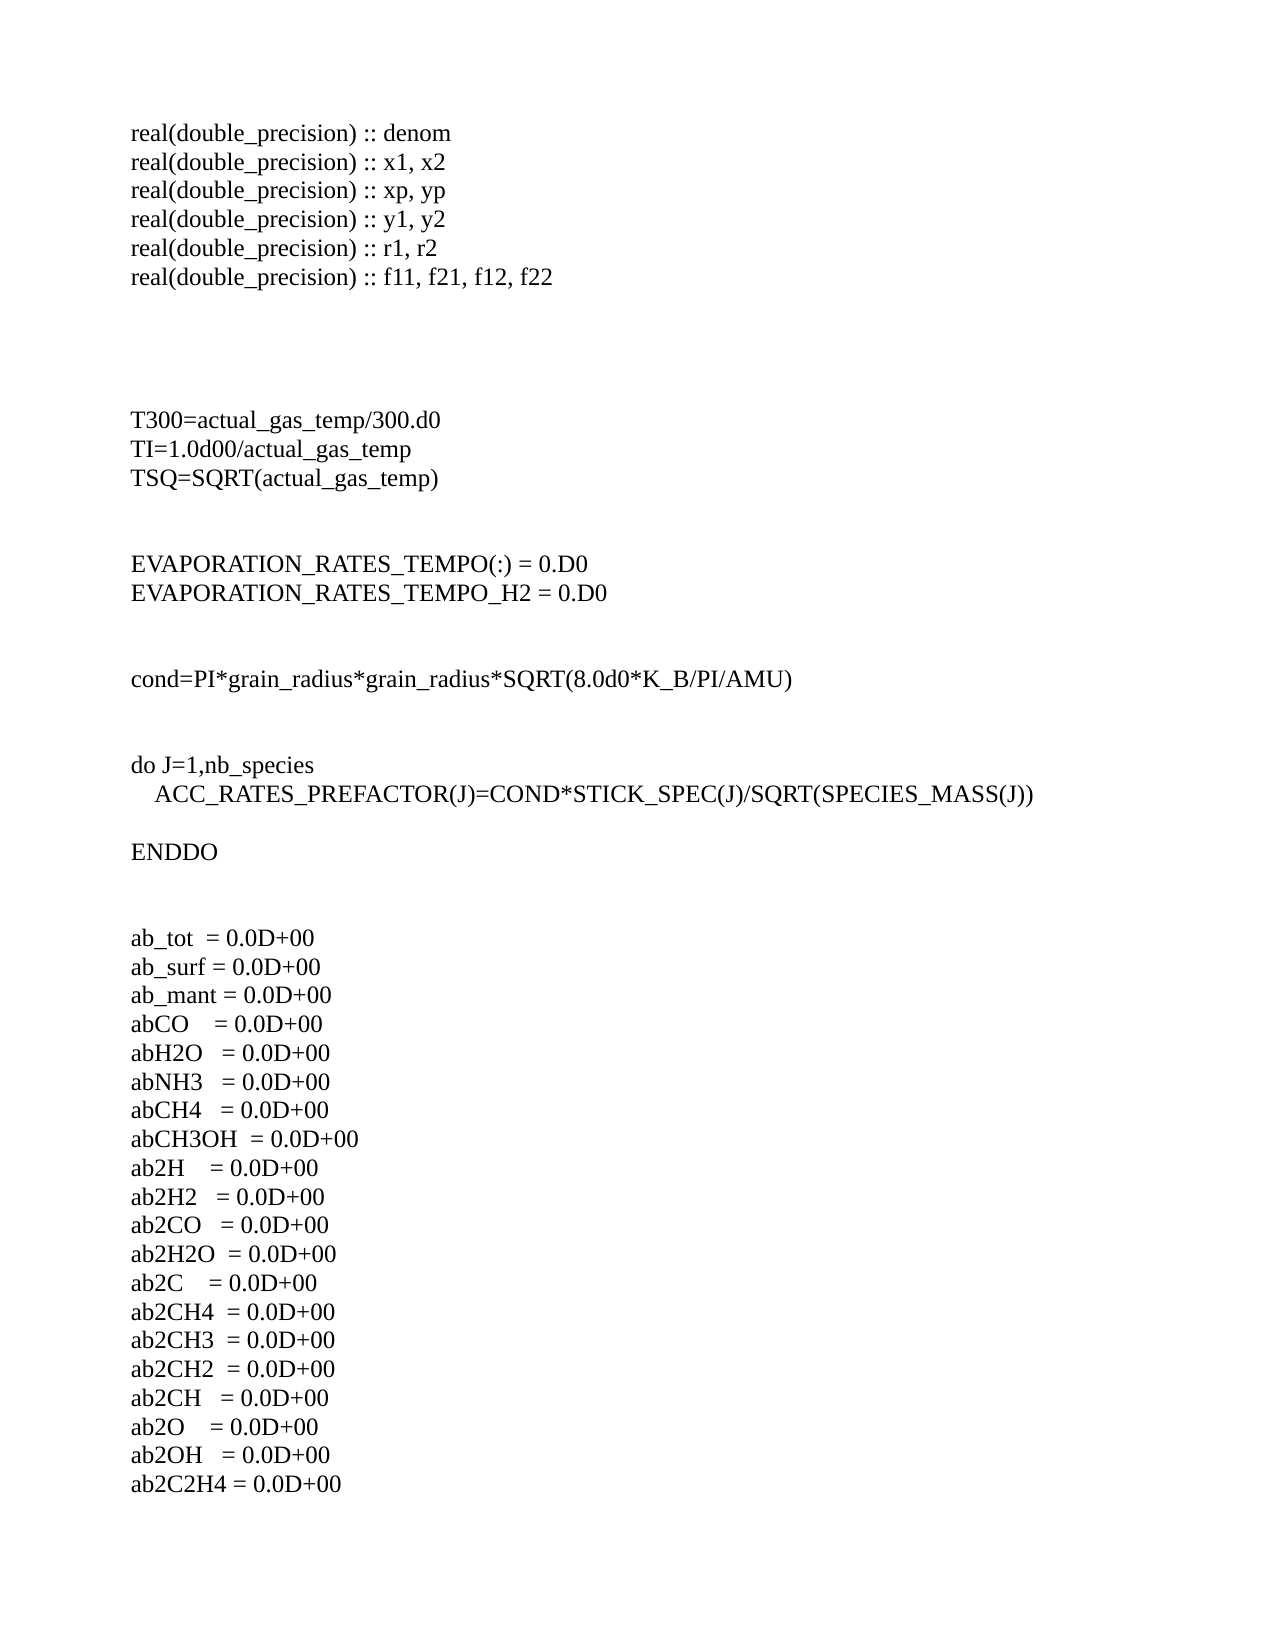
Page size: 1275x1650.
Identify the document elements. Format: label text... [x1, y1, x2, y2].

text ab2H2O = 0.0D+00 [118, 1239, 1157, 1268]
text abH2O = 0.0D+00 [118, 1038, 1157, 1067]
text T300=actual_gas_temp/300.d0 [118, 406, 1157, 434]
text ab2CH2 = 0.0D+00 [118, 1354, 1157, 1383]
text abCH3OH = 0.0D+00 [118, 1124, 1157, 1153]
text ab_mant = 0.0D+00 [118, 981, 1157, 1009]
text EVAPORATION_RATES_TEMPO(:) = 0.D0 [118, 549, 1157, 578]
text do J=1,nb_species [118, 751, 1157, 779]
text ab2CH = 0.0D+00 [118, 1383, 1157, 1412]
text cond=PI*grain_radius*grain_radius*SQRT(8.0d0*K_B/PI/AMU) [118, 664, 1157, 693]
text ab2C = 0.0D+00 [118, 1268, 1157, 1297]
text real(double_precision) :: denom [118, 118, 1157, 147]
text abNH3 = 0.0D+00 [118, 1067, 1157, 1096]
text ab2CH4 = 0.0D+00 [118, 1297, 1157, 1326]
text TSQ=SQRT(actual_gas_temp) [118, 463, 1157, 492]
text ab2CO = 0.0D+00 [118, 1211, 1157, 1239]
text real(double_precision) :: y1, y2 [118, 204, 1157, 233]
text ACC_RATES_PREFACTOR(J)=COND*STICK_SPEC(J)/SQRT(SPECIES_MASS(J)) [118, 779, 1157, 808]
text ENDDO [118, 837, 1157, 866]
text ab2CH3 = 0.0D+00 [118, 1326, 1157, 1354]
text ab2C2H4 = 0.0D+00 [118, 1469, 1157, 1498]
text ab2H = 0.0D+00 [118, 1153, 1157, 1182]
text real(double_precision) :: x1, x2 [118, 147, 1157, 176]
text abCH4 = 0.0D+00 [118, 1096, 1157, 1124]
text TI=1.0d00/actual_gas_temp [118, 434, 1157, 463]
text real(double_precision) :: f11, f21, f12, f22 [118, 262, 1157, 291]
text EVAPORATION_RATES_TEMPO_H2 = 0.D0 [118, 578, 1157, 607]
text abCO = 0.0D+00 [118, 1009, 1157, 1038]
text ab_surf = 0.0D+00 [118, 952, 1157, 981]
text ab2H2 = 0.0D+00 [118, 1182, 1157, 1211]
text ab_tot = 0.0D+00 [118, 923, 1157, 952]
text ab2O = 0.0D+00 [118, 1412, 1157, 1441]
text real(double_precision) :: r1, r2 [118, 233, 1157, 262]
text ab2OH = 0.0D+00 [118, 1441, 1157, 1469]
text real(double_precision) :: xp, yp [118, 176, 1157, 204]
